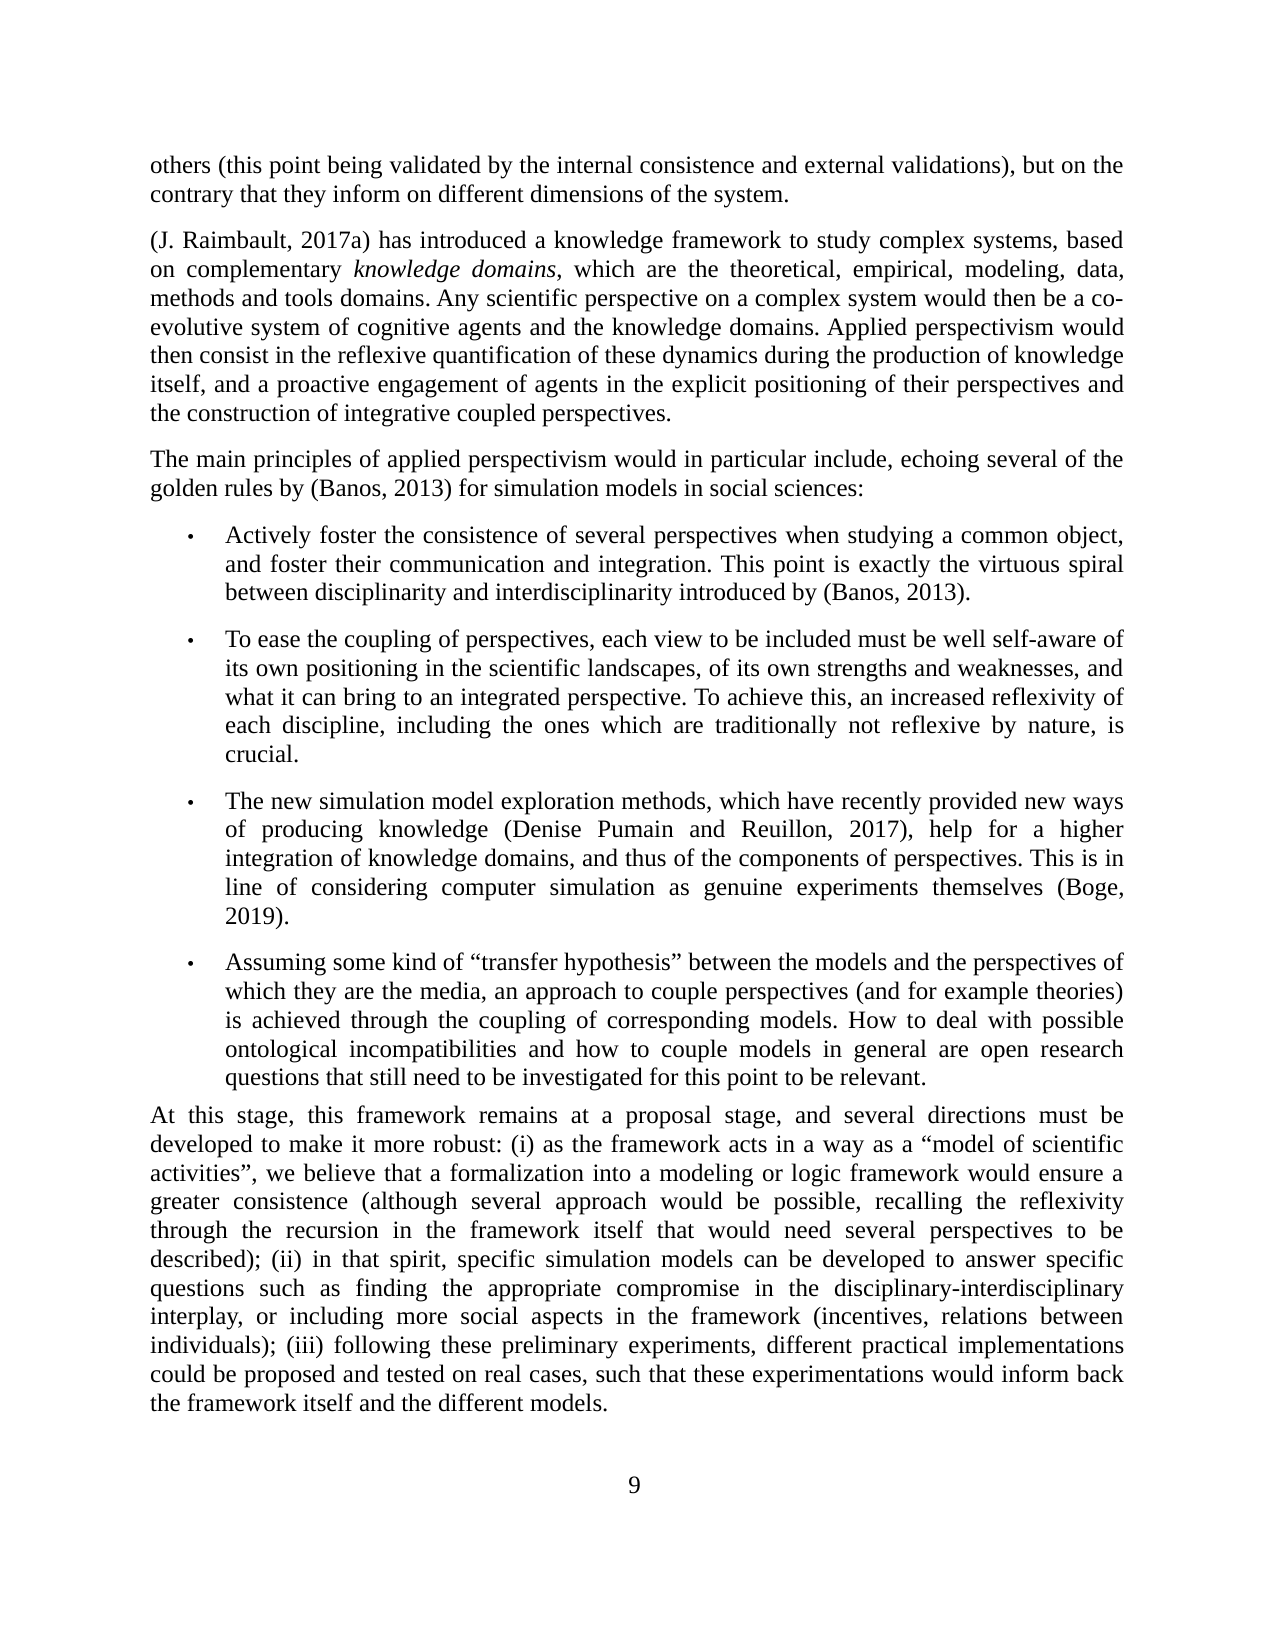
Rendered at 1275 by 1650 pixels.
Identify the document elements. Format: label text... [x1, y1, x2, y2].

text The main principles of applied perspectivism would in particular include, echoing several of the golden rules by (Banos, 2013) for simulation models in social sciences: [150, 444, 1125, 502]
list Actively foster the consistence of several perspectives when studying a common object, and foster their communication and integration. This point is exactly the virtuous spiral between disciplinarity and interdisciplinarity introduced by (Banos, 2013). [187, 520, 1125, 606]
text At this stage, this framework remains at a proposal stage, and several directions must be developed to make it more robust: (i) as the framework acts in a way as a “model of scientific activities”, we believe that a formalization into a modeling or logic framework would ensure a greater consistence (although several approach would be possible, recalling the reflexivity through the recursion in the framework itself that would need several perspectives to be described); (ii) in that spirit, specific simulation models can be developed to answer specific questions such as finding the appropriate compromise in the disciplinary-interdisciplinary interplay, or including more social aspects in the framework (incentives, relations between individuals); (iii) following these preliminary experiments, different practical implementations could be proposed and tested on real cases, such that these experimentations would inform back the framework itself and the different models. [150, 1100, 1125, 1416]
list The new simulation model exploration methods, which have recently provided new ways of producing knowledge (Denise Pumain and Reuillon, 2017), help for a higher integration of knowledge domains, and thus of the components of perspectives. This is in line of considering computer simulation as genuine experiments themselves (Boge, 2019). [187, 786, 1125, 929]
list To ease the coupling of perspectives, each view to be included must be well self-aware of its own positioning in the scientific landscapes, of its own strengths and weaknesses, and what it can bring to an integrated perspective. To achieve this, an increased reflexivity of each discipline, including the ones which are traditionally not reflexive by nature, is crucial. [187, 624, 1125, 768]
text others (this point being validated by the internal consistence and external validations), but on the contrary that they inform on different dimensions of the system. [150, 150, 1125, 207]
list Assuming some kind of “transfer hypothesis” between the models and the perspectives of which they are the media, an approach to couple perspectives (and for example theories) is achieved through the coupling of corresponding models. How to deal with possible ontological incompatibilities and how to couple models in general are open research questions that still need to be investigated for this point to be relevant. [187, 947, 1125, 1091]
text (J. Raimbault, 2017a) has introduced a knowledge framework to study complex systems, based on complementary knowledge domains, which are the theoretical, empirical, modeling, data, methods and tools domains. Any scientific perspective on a complex system would then be a co-evolutive system of cognitive agents and the knowledge domains. Applied perspectivism would then consist in the reflexive quantification of these dynamics during the production of knowledge itself, and a proactive engagement of agents in the explicit positioning of their perspectives and the construction of integrative coupled perspectives. [150, 225, 1125, 427]
